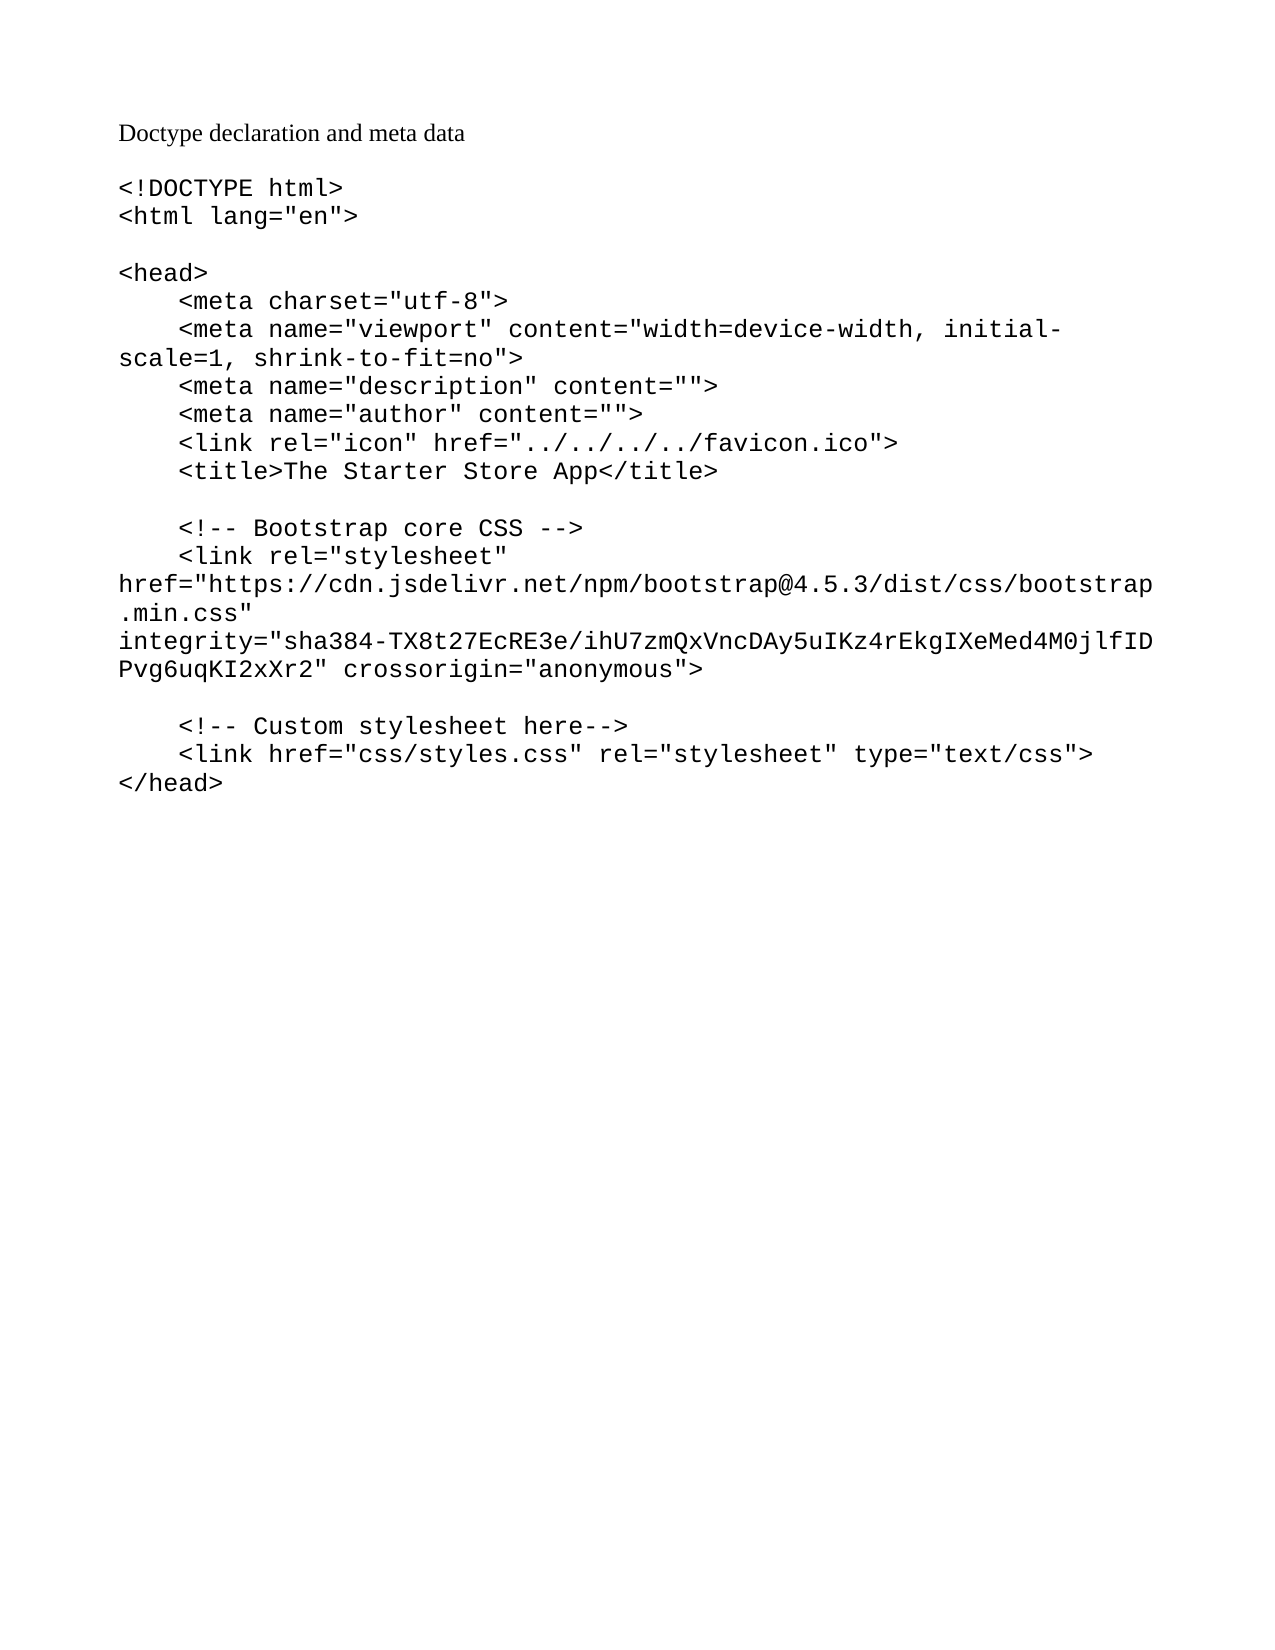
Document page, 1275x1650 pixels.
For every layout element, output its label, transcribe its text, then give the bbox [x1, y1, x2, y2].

text <!-- Bootstrap core CSS --> [118, 515, 1157, 543]
text <head> [118, 260, 1157, 288]
text <!DOCTYPE html> [118, 175, 1157, 203]
text <meta name="description" content=""> [118, 373, 1157, 402]
text Doctype declaration and meta data [118, 118, 1157, 147]
text <!-- Custom stylesheet here--> [118, 713, 1157, 742]
text <meta charset="utf-8"> [118, 288, 1157, 317]
text <meta name="viewport" content="width=device-width, initial-scale=1, shrink-to-fit=no"> [118, 317, 1157, 373]
text <link rel="icon" href="../../../../favicon.ico"> [118, 430, 1157, 458]
text <html lang="en"> [118, 203, 1157, 232]
text <link rel="stylesheet" href="https://cdn.jsdelivr.net/npm/bootstrap@4.5.3/dist/css/bootstrap.min.css" integrity="sha384-TX8t27EcRE3e/ihU7zmQxVncDAy5uIKz4rEkgIXeMed4M0jlfIDPvg6uqKI2xXr2" crossorigin="anonymous"> [118, 543, 1157, 685]
text <link href="css/styles.css" rel="stylesheet" type="text/css"> [118, 742, 1157, 770]
text </head> [118, 770, 1157, 798]
text <title>The Starter Store App</title> [118, 458, 1157, 487]
text <meta name="author" content=""> [118, 402, 1157, 430]
